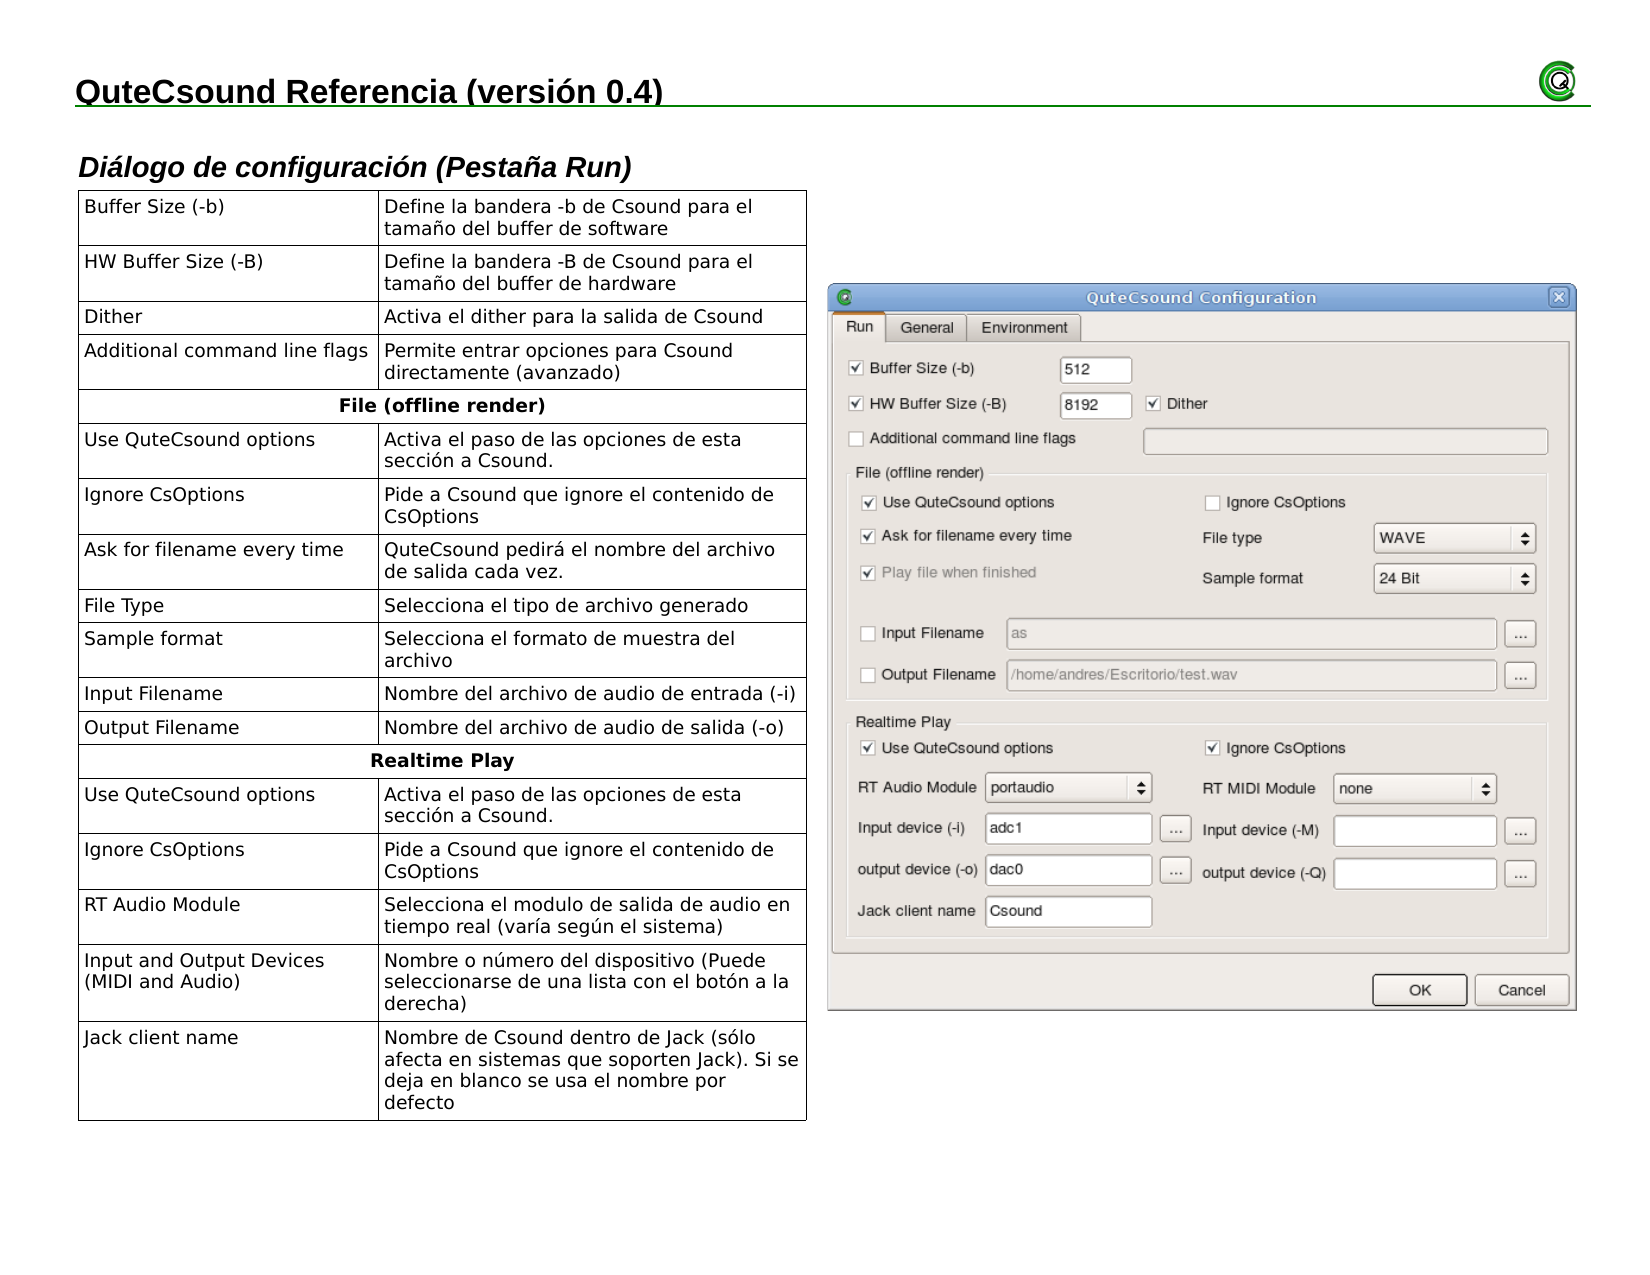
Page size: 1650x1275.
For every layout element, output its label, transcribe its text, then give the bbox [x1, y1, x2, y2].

table_cell Jack client name [79, 1022, 378, 1120]
table_cell Activa el dither para la salida de Csound [379, 302, 806, 334]
table_cell Activa el paso de las opciones de esta sección a Csound. [379, 779, 806, 833]
table_cell Use QuteCsound options [79, 424, 378, 478]
table_cell RT Audio Module [79, 890, 378, 944]
table_cell Input and Output Devices (MIDI and Audio) [79, 945, 378, 1021]
picture [827, 283, 1577, 1011]
table_cell File Type [79, 590, 378, 622]
table_cell Selecciona el formato de muestra del archivo [379, 623, 806, 677]
table_cell Input Filename [79, 678, 378, 711]
table_cell Selecciona el tipo de archivo generado [379, 590, 806, 622]
table_cell Define la bandera -B de Csound para el tamaño del buffer de hardware [379, 246, 806, 301]
picture [1534, 57, 1582, 105]
table_cell QuteCsound pedirá el nombre del archivo de salida cada vez. [379, 535, 806, 589]
table_cell Realtime Play [79, 745, 806, 778]
table_cell Dither [79, 302, 378, 334]
table_cell Ask for filename every time [79, 535, 378, 589]
table_cell Activa el paso de las opciones de esta sección a Csound. [379, 424, 806, 478]
table_cell HW Buffer Size (-B) [79, 246, 378, 301]
table_cell Selecciona el modulo de salida de audio en tiempo real (varía según el sistema) [379, 890, 806, 944]
table_cell Additional command line flags [79, 335, 378, 389]
table_cell Permite entrar opciones para Csound directamente (avanzado) [379, 335, 806, 389]
table_cell Nombre o número del dispositivo (Puede seleccionarse de una lista con el botón a la derecha) [379, 945, 806, 1021]
table_header Buffer Size (-b) [79, 191, 378, 245]
table_cell Pide a Csound que ignore el contenido de CsOptions [379, 834, 806, 888]
table_cell Pide a Csound que ignore el contenido de CsOptions [379, 479, 806, 533]
table_cell Ignore CsOptions [79, 834, 378, 888]
table_cell File (offline render) [79, 390, 806, 423]
table_cell Nombre de Csound dentro de Jack (sólo afecta en sistemas que soporten Jack). Si se deja en blanco se usa el nombre por defecto [379, 1022, 806, 1120]
table_cell Use QuteCsound options [79, 779, 378, 833]
table_cell Output Filename [79, 712, 378, 744]
table_cell Nombre del archivo de audio de salida (-o) [379, 712, 806, 744]
table_header Define la bandera -b de Csound para el tamaño del buffer de software [379, 191, 806, 245]
table_cell Nombre del archivo de audio de entrada (-i) [379, 678, 806, 711]
subtitle Diálogo de configuración (Pestaña Run) [78, 150, 1586, 183]
table_cell Sample format [79, 623, 378, 677]
table_cell Ignore CsOptions [79, 479, 378, 533]
